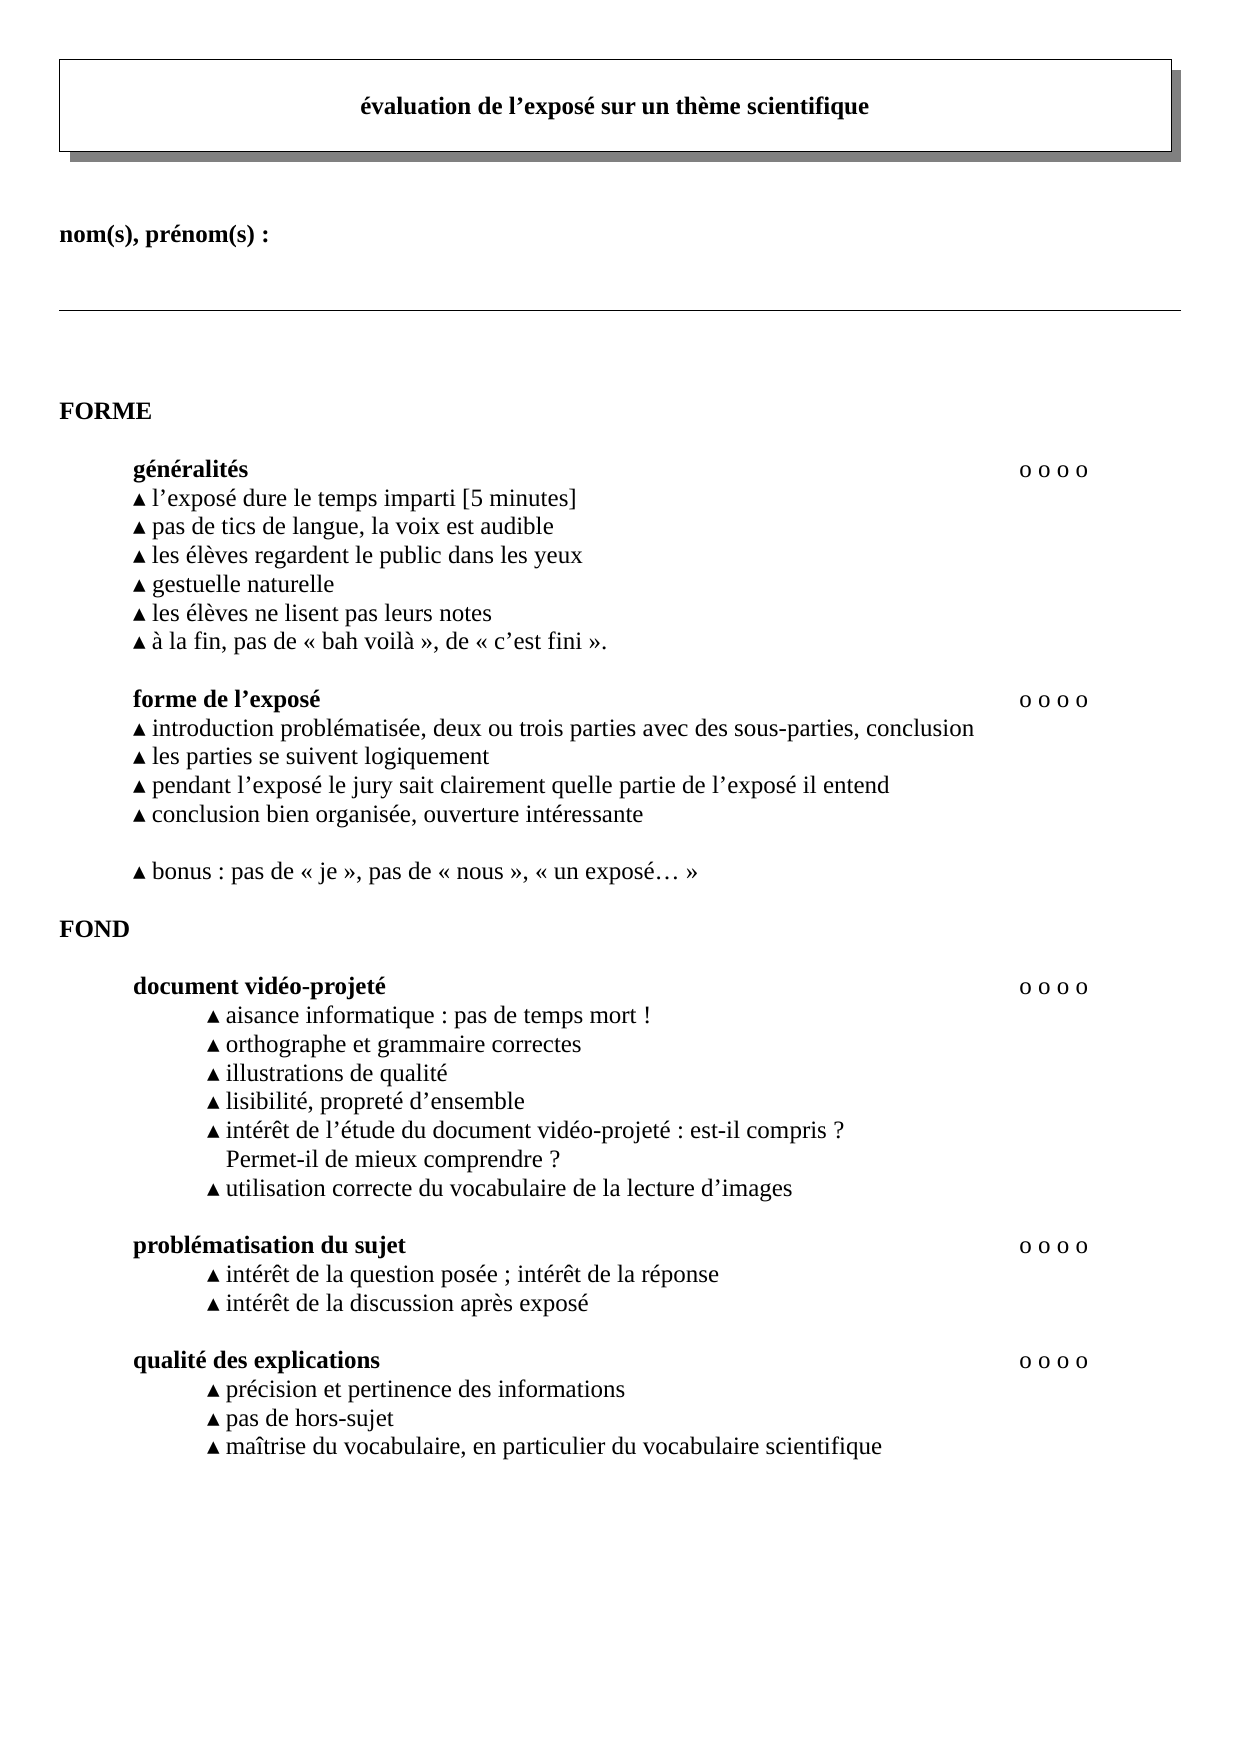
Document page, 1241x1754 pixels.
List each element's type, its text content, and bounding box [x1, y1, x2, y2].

text ▴ lisibilité, propreté d’ensemble [59, 1086, 1181, 1115]
text ▴ intérêt de la discussion après exposé [59, 1288, 1181, 1316]
text ▴ intérêt de l’étude du document vidéo-projeté : est-il compris ? [59, 1115, 1181, 1144]
text ▴ conclusion bien organisée, ouverture intéressante [59, 799, 1181, 828]
text forme de l’exposé o o o o [59, 684, 1181, 713]
text ▴ introduction problématisée, deux ou trois parties avec des sous-parties, conclusion [59, 713, 1181, 741]
text ▴ précision et pertinence des informations [59, 1374, 1181, 1403]
text ▴ intérêt de la question posée ; intérêt de la réponse [59, 1259, 1181, 1288]
text ▴ gestuelle naturelle [59, 569, 1181, 598]
text ▴ l’exposé dure le temps imparti [5 minutes] [59, 483, 1181, 511]
text qualité des explications o o o o [59, 1345, 1181, 1374]
text ▴ utilisation correcte du vocabulaire de la lecture d’images [59, 1173, 1181, 1201]
text FOND [59, 914, 1181, 943]
text généralités o o o o [59, 454, 1181, 483]
text FORME [59, 396, 1181, 425]
text évaluation de l’exposé sur un thème scientifique [60, 88, 1171, 119]
text problématisation du sujet o o o o [59, 1230, 1181, 1259]
text ▴ les parties se suivent logiquement [59, 741, 1181, 770]
text ▴ pas de tics de langue, la voix est audible [59, 511, 1181, 540]
text ▴ les élèves ne lisent pas leurs notes [59, 598, 1181, 626]
text ▴ à la fin, pas de « bah voilà », de « c’est fini ». [59, 626, 1181, 655]
text ▴ aisance informatique : pas de temps mort ! [59, 1000, 1181, 1029]
text ▴ les élèves regardent le public dans les yeux [59, 540, 1181, 569]
text ▴ bonus : pas de « je », pas de « nous », « un exposé… » [59, 856, 1181, 885]
text nom(s), prénom(s) : [59, 219, 1181, 248]
text Permet-il de mieux comprendre ? [59, 1144, 1181, 1173]
text document vidéo-projeté o o o o [59, 971, 1181, 1000]
text ▴ maîtrise du vocabulaire, en particulier du vocabulaire scientifique [59, 1431, 1181, 1460]
text ▴ pendant l’exposé le jury sait clairement quelle partie de l’exposé il entend [59, 770, 1181, 799]
text ▴ orthographe et grammaire correctes [59, 1029, 1181, 1058]
text ▴ illustrations de qualité [59, 1058, 1181, 1086]
text ▴ pas de hors-sujet [59, 1403, 1181, 1431]
